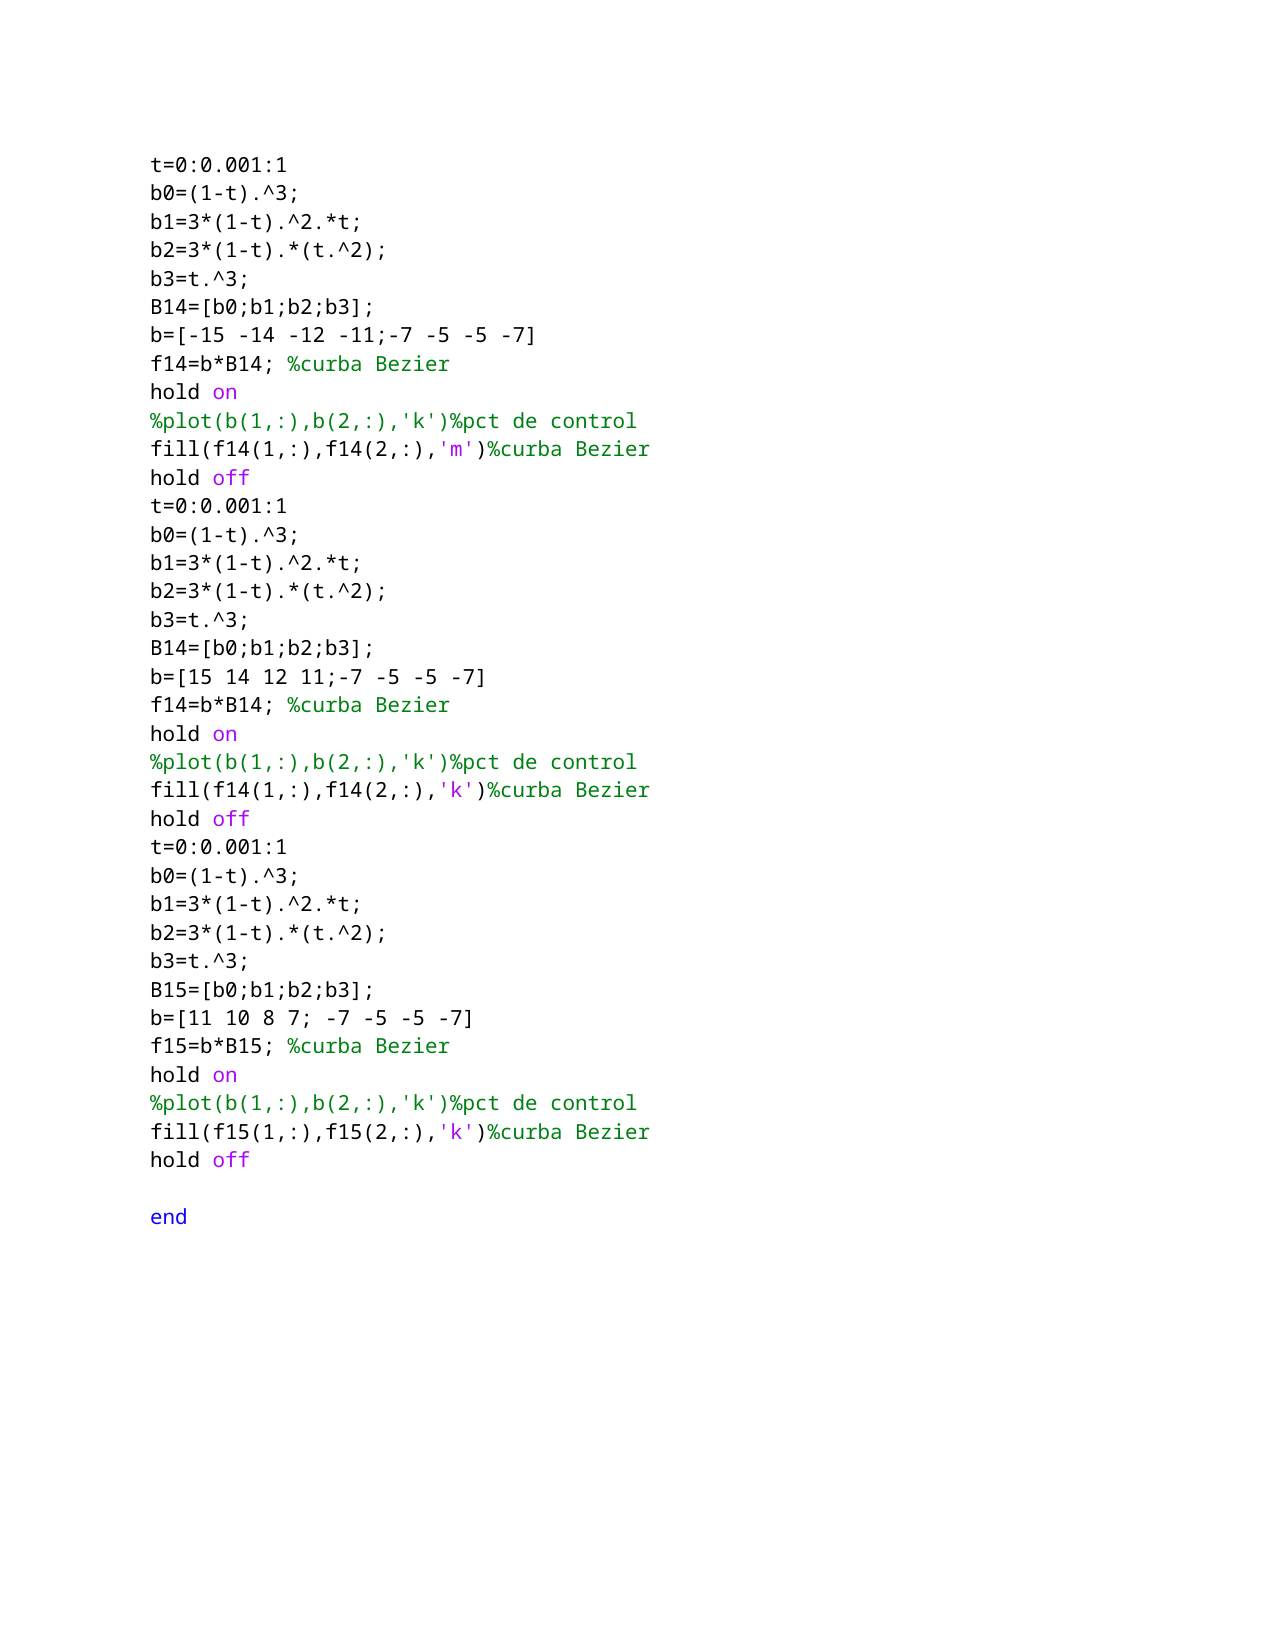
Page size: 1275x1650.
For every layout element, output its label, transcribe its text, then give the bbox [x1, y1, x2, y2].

text end [150, 1202, 1125, 1231]
text t=0:0.001:1 [150, 832, 1125, 861]
text f14=b*B14; %curba Bezier [150, 690, 1125, 719]
text B14=[b0;b1;b2;b3]; [150, 292, 1125, 321]
text b3=t.^3; [150, 264, 1125, 292]
text hold off [150, 804, 1125, 832]
text %plot(b(1,:),b(2,:),'k')%pct de control [150, 406, 1125, 434]
text b1=3*(1-t).^2.*t; [150, 889, 1125, 918]
text B15=[b0;b1;b2;b3]; [150, 975, 1125, 1003]
text b0=(1-t).^3; [150, 520, 1125, 548]
text b1=3*(1-t).^2.*t; [150, 548, 1125, 577]
text b=[15 14 12 11;-7 -5 -5 -7] [150, 662, 1125, 690]
text B14=[b0;b1;b2;b3]; [150, 633, 1125, 662]
text b2=3*(1-t).*(t.^2); [150, 235, 1125, 264]
text fill(f15(1,:),f15(2,:),'k')%curba Bezier [150, 1117, 1125, 1145]
text hold off [150, 463, 1125, 491]
text hold on [150, 1060, 1125, 1088]
text t=0:0.001:1 [150, 491, 1125, 520]
text fill(f14(1,:),f14(2,:),'k')%curba Bezier [150, 776, 1125, 804]
text f15=b*B15; %curba Bezier [150, 1032, 1125, 1060]
text b3=t.^3; [150, 605, 1125, 633]
text hold on [150, 377, 1125, 406]
text b0=(1-t).^3; [150, 861, 1125, 889]
text b2=3*(1-t).*(t.^2); [150, 577, 1125, 605]
text hold on [150, 719, 1125, 747]
text %plot(b(1,:),b(2,:),'k')%pct de control [150, 747, 1125, 776]
text f14=b*B14; %curba Bezier [150, 349, 1125, 377]
text fill(f14(1,:),f14(2,:),'m')%curba Bezier [150, 434, 1125, 463]
text t=0:0.001:1 [150, 150, 1125, 178]
text %plot(b(1,:),b(2,:),'k')%pct de control [150, 1088, 1125, 1117]
text b=[-15 -14 -12 -11;-7 -5 -5 -7] [150, 321, 1125, 349]
text b1=3*(1-t).^2.*t; [150, 207, 1125, 235]
text hold off [150, 1145, 1125, 1174]
text b0=(1-t).^3; [150, 178, 1125, 207]
text b=[11 10 8 7; -7 -5 -5 -7] [150, 1003, 1125, 1032]
text b2=3*(1-t).*(t.^2); [150, 918, 1125, 946]
text b3=t.^3; [150, 946, 1125, 975]
